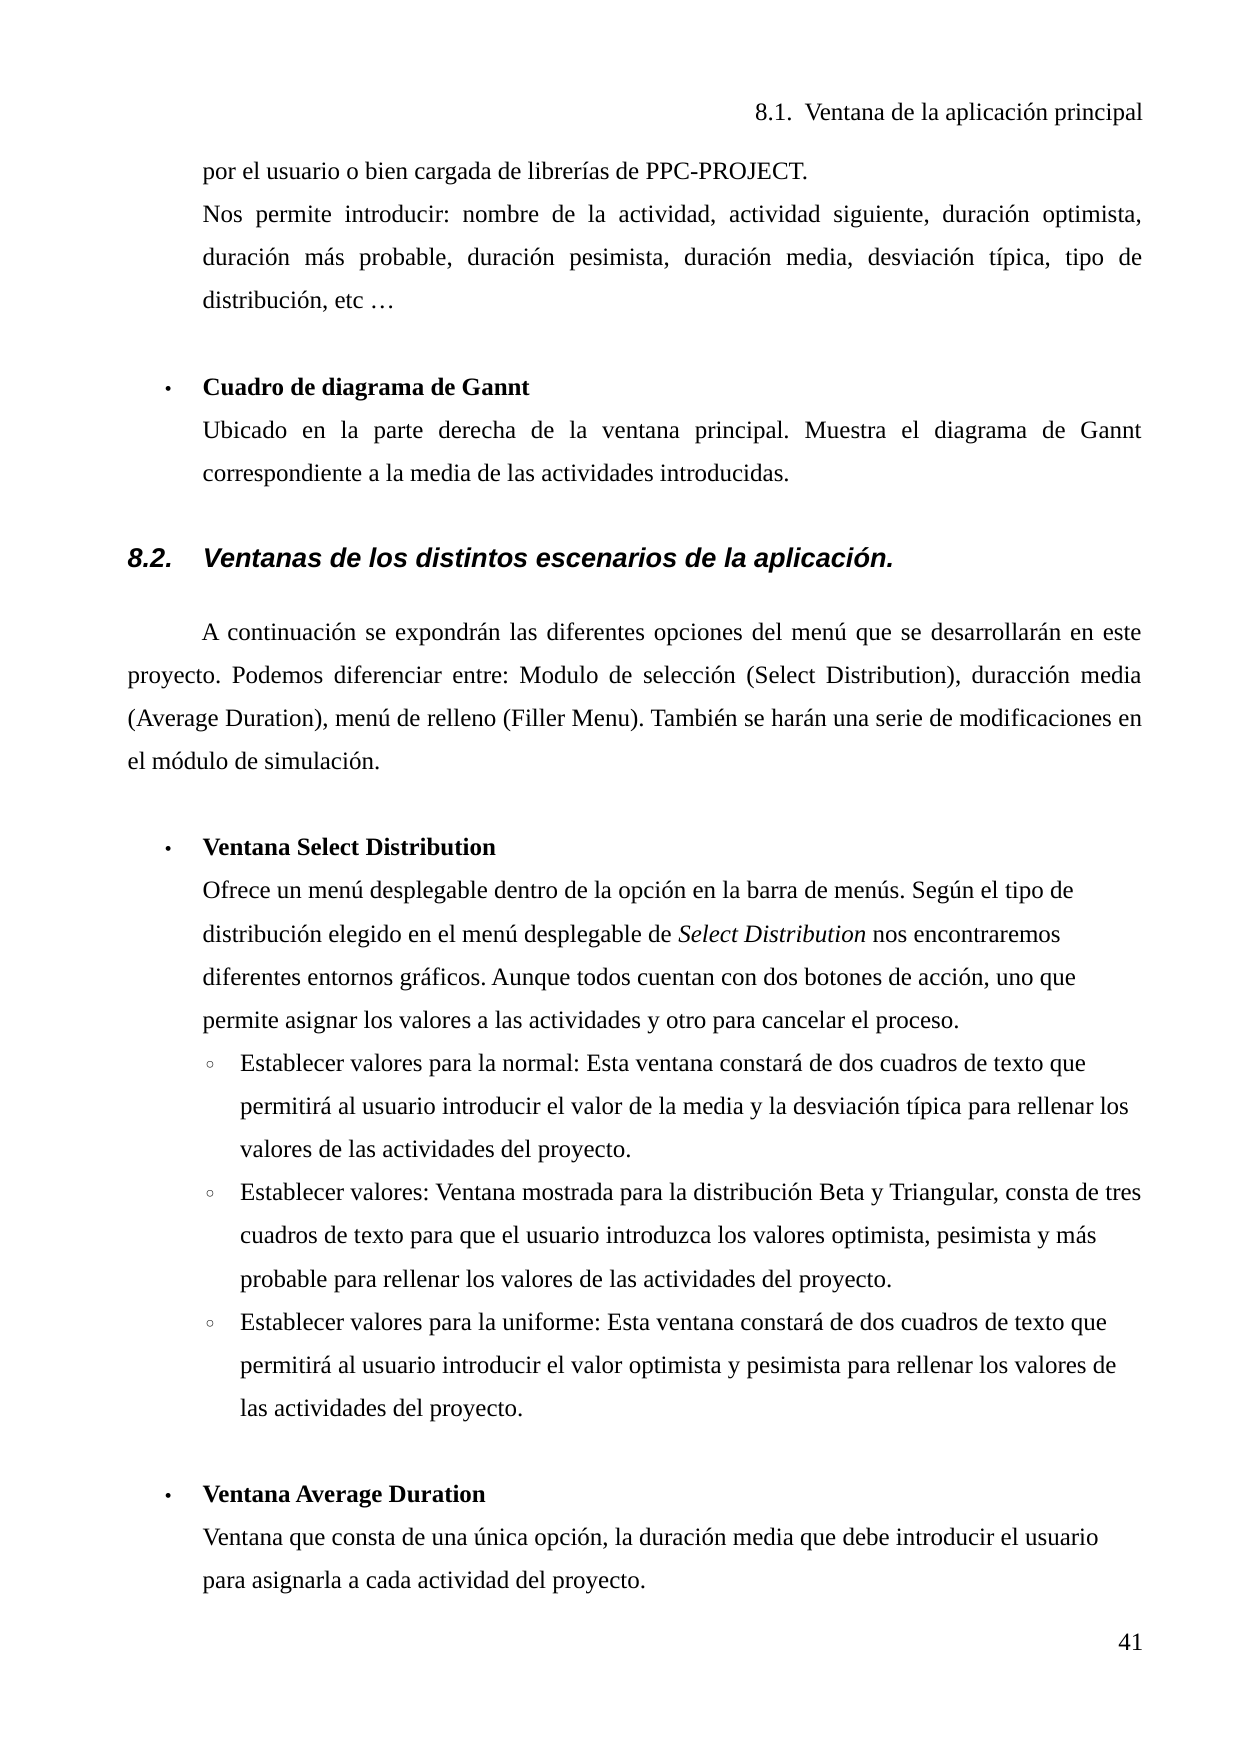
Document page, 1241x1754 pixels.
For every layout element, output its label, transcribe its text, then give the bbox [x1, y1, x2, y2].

list Establecer valores para la normal: Esta ventana constará de dos cuadros de texto que permitirá al usuario introducir el valor de la media y la desviación típica para rellenar los valores de las actividades del proyecto. [202, 1048, 1143, 1163]
list Ventana Average Duration [165, 1479, 1143, 1508]
list Establecer valores para la uniforme: Esta ventana constará de dos cuadros de texto que permitirá al usuario introducir el valor optimista y pesimista para rellenar los valores de las actividades del proyecto. [202, 1307, 1143, 1422]
list Cuadro de diagrama de Gannt [165, 372, 1143, 401]
text A continuación se expondrán las diferentes opciones del menú que se desarrollarán en este proyecto. Podemos diferenciar entre: Modulo de selección (Select Distribution), duracción media (Average Duration), menú de relleno (Filler Menu). También se harán una serie de modificaciones en el módulo de simulación. [127, 617, 1143, 775]
list Ubicado en la parte derecha de la ventana principal. Muestra el diagrama de Gannt correspondiente a la media de las actividades introducidas. [165, 415, 1143, 487]
list por el usuario o bien cargada de librerías de PPC-PROJECT. [165, 156, 1143, 185]
list Ofrece un menú desplegable dentro de la opción en la barra de menús. Según el tipo de distribución elegido en el menú desplegable de Select Distribution nos encontraremos diferentes entornos gráficos. Aunque todos cuentan con dos botones de acción, uno que permite asignar los valores a las actividades y otro para cancelar el proceso. [165, 876, 1143, 1034]
list Ventana que consta de una única opción, la duración media que debe introducir el usuario para asignarla a cada actividad del proyecto. [165, 1522, 1143, 1594]
list Establecer valores: Ventana mostrada para la distribución Beta y Triangular, consta de tres cuadros de texto para que el usuario introduzca los valores optimista, pesimista y más probable para rellenar los valores de las actividades del proyecto. [202, 1177, 1143, 1292]
list Ventana Select Distribution [165, 832, 1143, 861]
list Nos permite introducir: nombre de la actividad, actividad siguiente, duración optimista, duración más probable, duración pesimista, duración media, desviación típica, tipo de distribución, etc … [165, 199, 1143, 314]
subtitle Ventanas de los distintos escenarios de la aplicación. [127, 542, 1143, 574]
